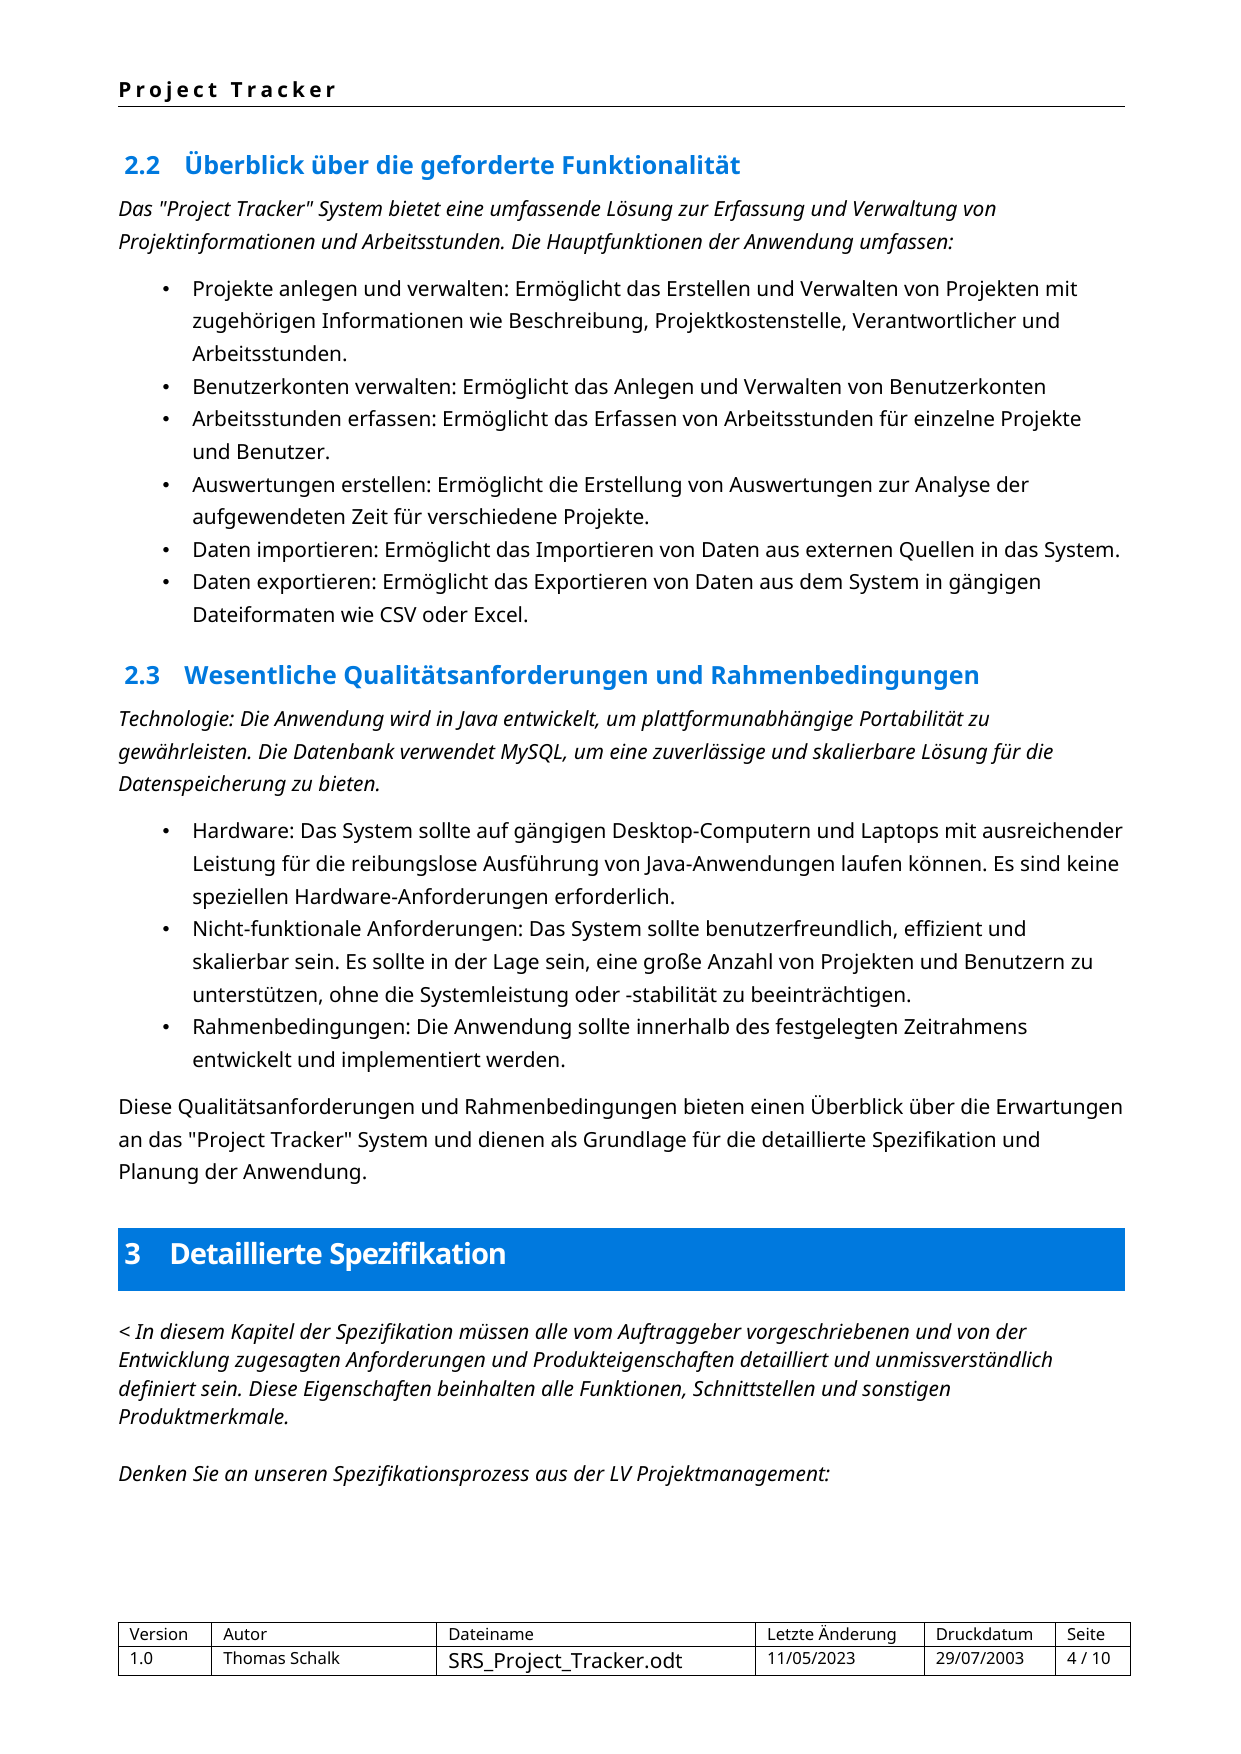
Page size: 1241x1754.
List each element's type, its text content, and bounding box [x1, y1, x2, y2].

subtitle Überblick über die geforderte Funktionalität [124, 148, 1125, 182]
list Projekte anlegen und verwalten: Ermöglicht das Erstellen und Verwalten von Projekten mit zugehörigen Informationen wie Beschreibung, Projektkostenstelle, Verantwortlicher und Arbeitsstunden. [162, 274, 1125, 368]
list Daten importieren: Ermöglicht das Importieren von Daten aus externen Quellen in das System. [162, 535, 1125, 563]
text Denken Sie an unseren Spezifikationsprozess aus der LV Projektmanagement: [118, 1459, 1125, 1488]
list Arbeitsstunden erfassen: Ermöglicht das Erfassen von Arbeitsstunden für einzelne Projekte und Benutzer. [162, 404, 1125, 466]
list Rahmenbedingungen: Die Anwendung sollte innerhalb des festgelegten Zeitrahmens entwickelt und implementiert werden. [162, 1012, 1125, 1073]
list Daten exportieren: Ermöglicht das Exportieren von Daten aus dem System in gängigen Dateiformaten wie CSV oder Excel. [162, 567, 1125, 628]
text Das "Project Tracker" System bietet eine umfassende Lösung zur Erfassung und Verwaltung von Projektinformationen und Arbeitsstunden. Die Hauptfunktionen der Anwendung umfassen: [118, 194, 1125, 255]
text < In diesem Kapitel der Spezifikation müssen alle vom Auftraggeber vorgeschriebenen und von der Entwicklung zugesagten Anforderungen und Produkteigenschaften detailliert und unmissverständlich definiert sein. Diese Eigenschaften beinhalten alle Funktionen, Schnittstellen und sonstigen Produktmerkmale. [118, 1317, 1125, 1431]
list Benutzerkonten verwalten: Ermöglicht das Anlegen und Verwalten von Benutzerkonten [162, 372, 1125, 400]
subtitle Detaillierte Spezifikation [118, 1228, 1125, 1291]
text Diese Qualitätsanforderungen und Rahmenbedingungen bieten einen Überblick über die Erwartungen an das "Project Tracker" System und dienen als Grundlage für die detaillierte Spezifikation und Planung der Anwendung. [118, 1092, 1125, 1186]
list Auswertungen erstellen: Ermöglicht die Erstellung von Auswertungen zur Analyse der aufgewendeten Zeit für verschiedene Projekte. [162, 470, 1125, 531]
list Hardware: Das System sollte auf gängigen Desktop-Computern und Laptops mit ausreichender Leistung für die reibungslose Ausführung von Java-Anwendungen laufen können. Es sind keine speziellen Hardware-Anforderungen erforderlich. [162, 817, 1125, 910]
subtitle Wesentliche Qualitätsanforderungen und Rahmenbedingungen [124, 658, 1125, 692]
list Nicht-funktionale Anforderungen: Das System sollte benutzerfreundlich, effizient und skalierbar sein. Es sollte in der Lage sein, eine große Anzahl von Projekten und Benutzern zu unterstützen, ohne die Systemleistung oder -stabilität zu beeinträchtigen. [162, 914, 1125, 1008]
text Technologie: Die Anwendung wird in Java entwickelt, um plattformunabhängige Portabilität zu gewährleisten. Die Datenbank verwendet MySQL, um eine zuverlässige und skalierbare Lösung für die Datenspeicherung zu bieten. [118, 704, 1125, 798]
